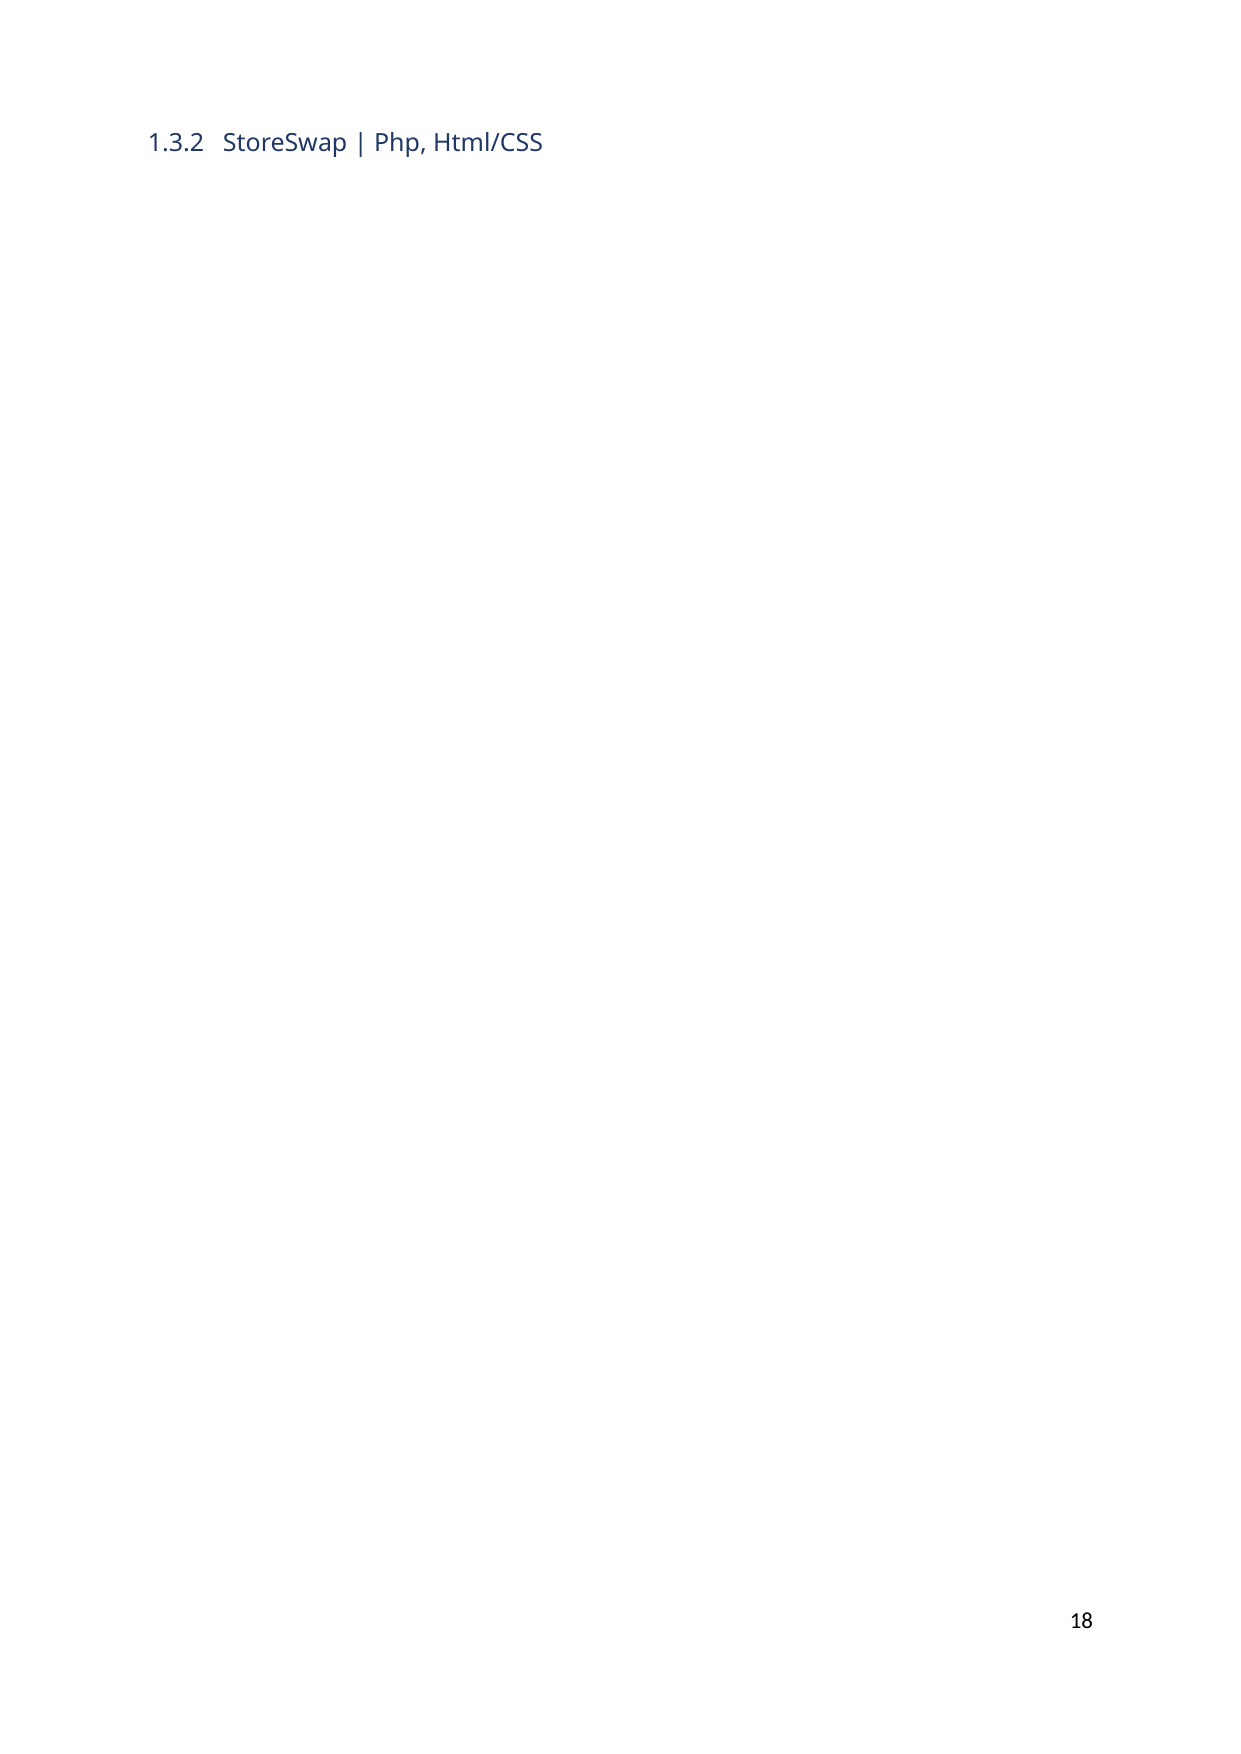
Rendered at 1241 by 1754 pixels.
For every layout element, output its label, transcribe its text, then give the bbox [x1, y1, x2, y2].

list StoreSwap | Php, Html/CSS [148, 124, 1093, 158]
